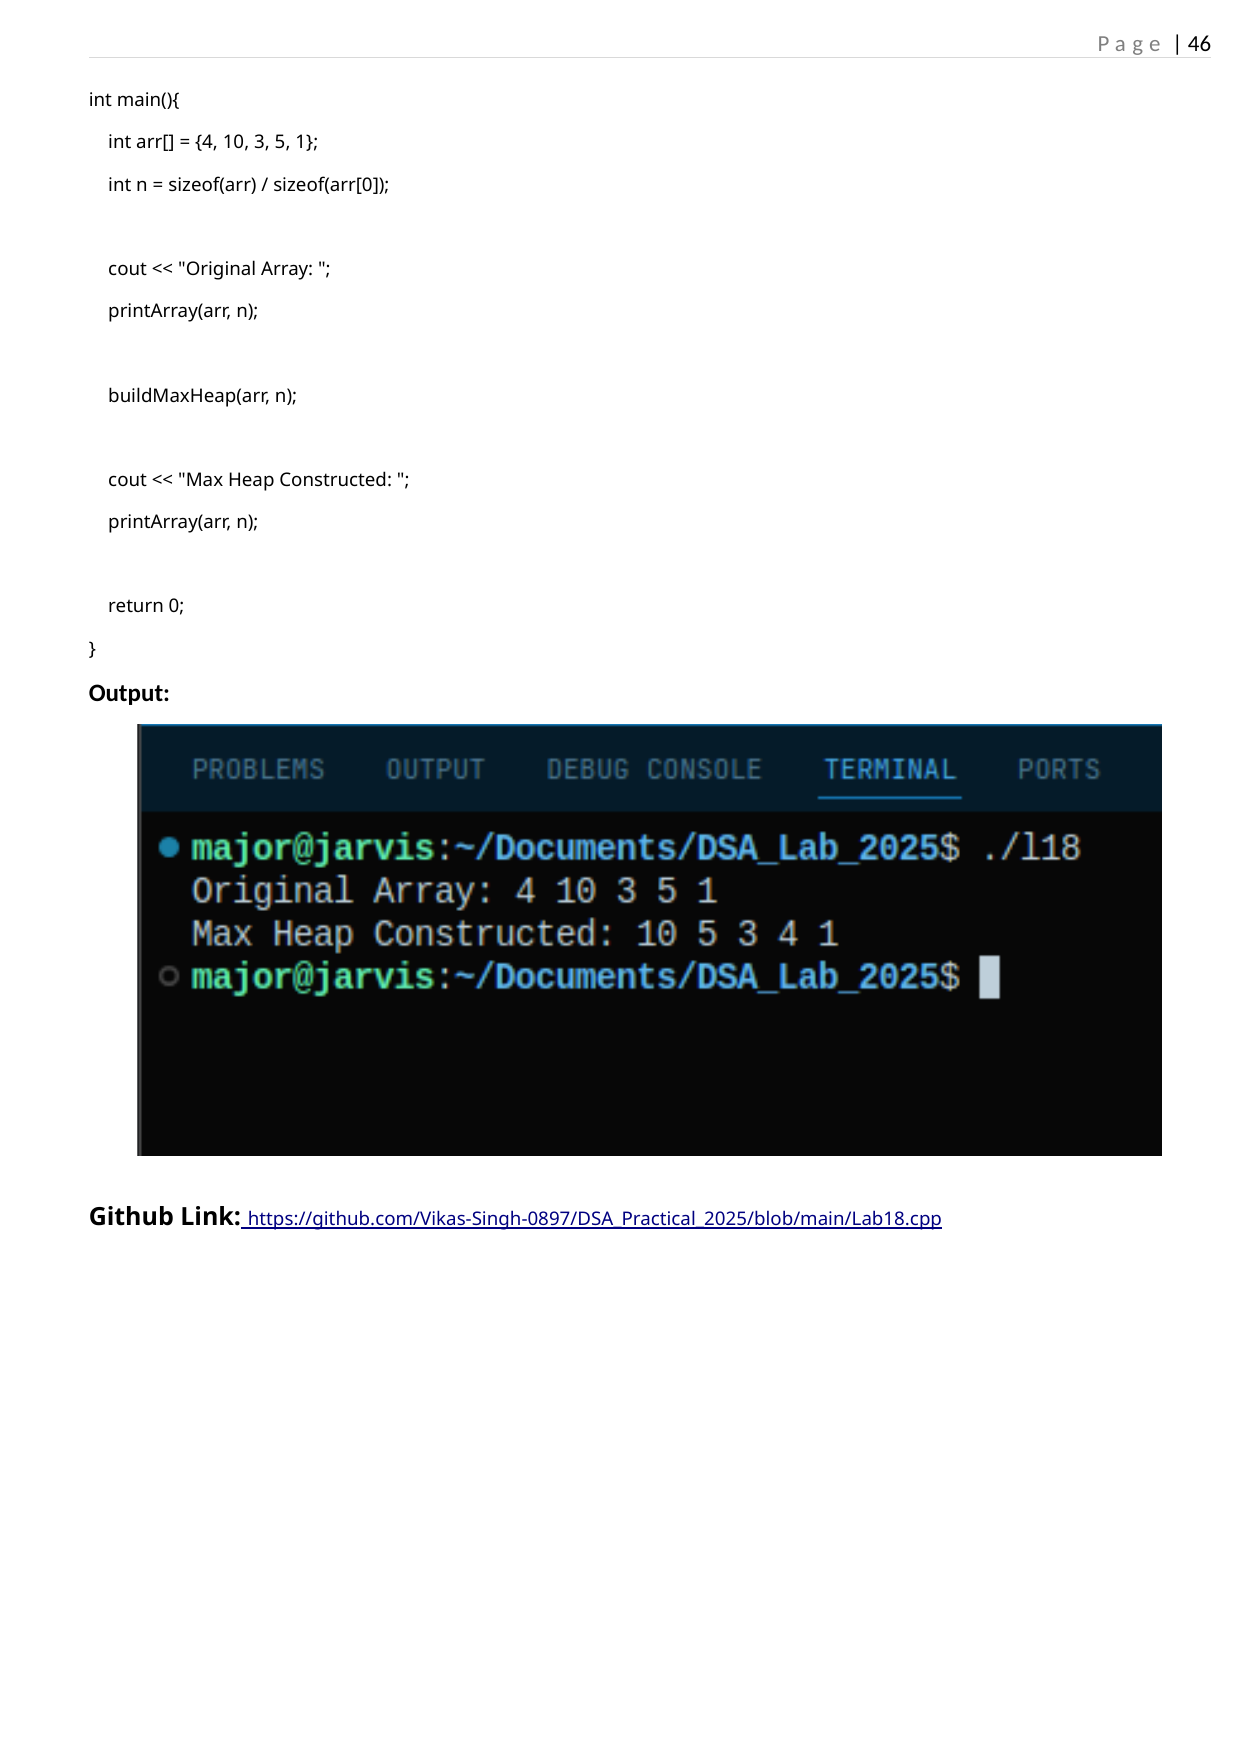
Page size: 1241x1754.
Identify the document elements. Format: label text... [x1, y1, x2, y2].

picture [137, 724, 1162, 1156]
text int arr[] = {4, 10, 3, 5, 1}; [88, 129, 1211, 154]
text cout << "Original Array: "; [88, 255, 1211, 281]
text printArray(arr, n); [88, 297, 1211, 323]
text buildMaxHeap(arr, n); [88, 382, 1211, 407]
text return 0; [88, 593, 1211, 618]
text } [88, 635, 1211, 661]
text int main(){ [88, 87, 1211, 112]
text printArray(arr, n); [88, 508, 1211, 534]
text int n = sizeof(arr) / sizeof(arr[0]); [88, 171, 1211, 196]
text cout << "Max Heap Constructed: "; [88, 466, 1211, 492]
text Github Link: https://github.com/Vikas-Singh-0897/DSA_Practical_2025/blob/main/Lab18.cpp [88, 724, 1211, 1233]
text Output: [88, 677, 1211, 708]
